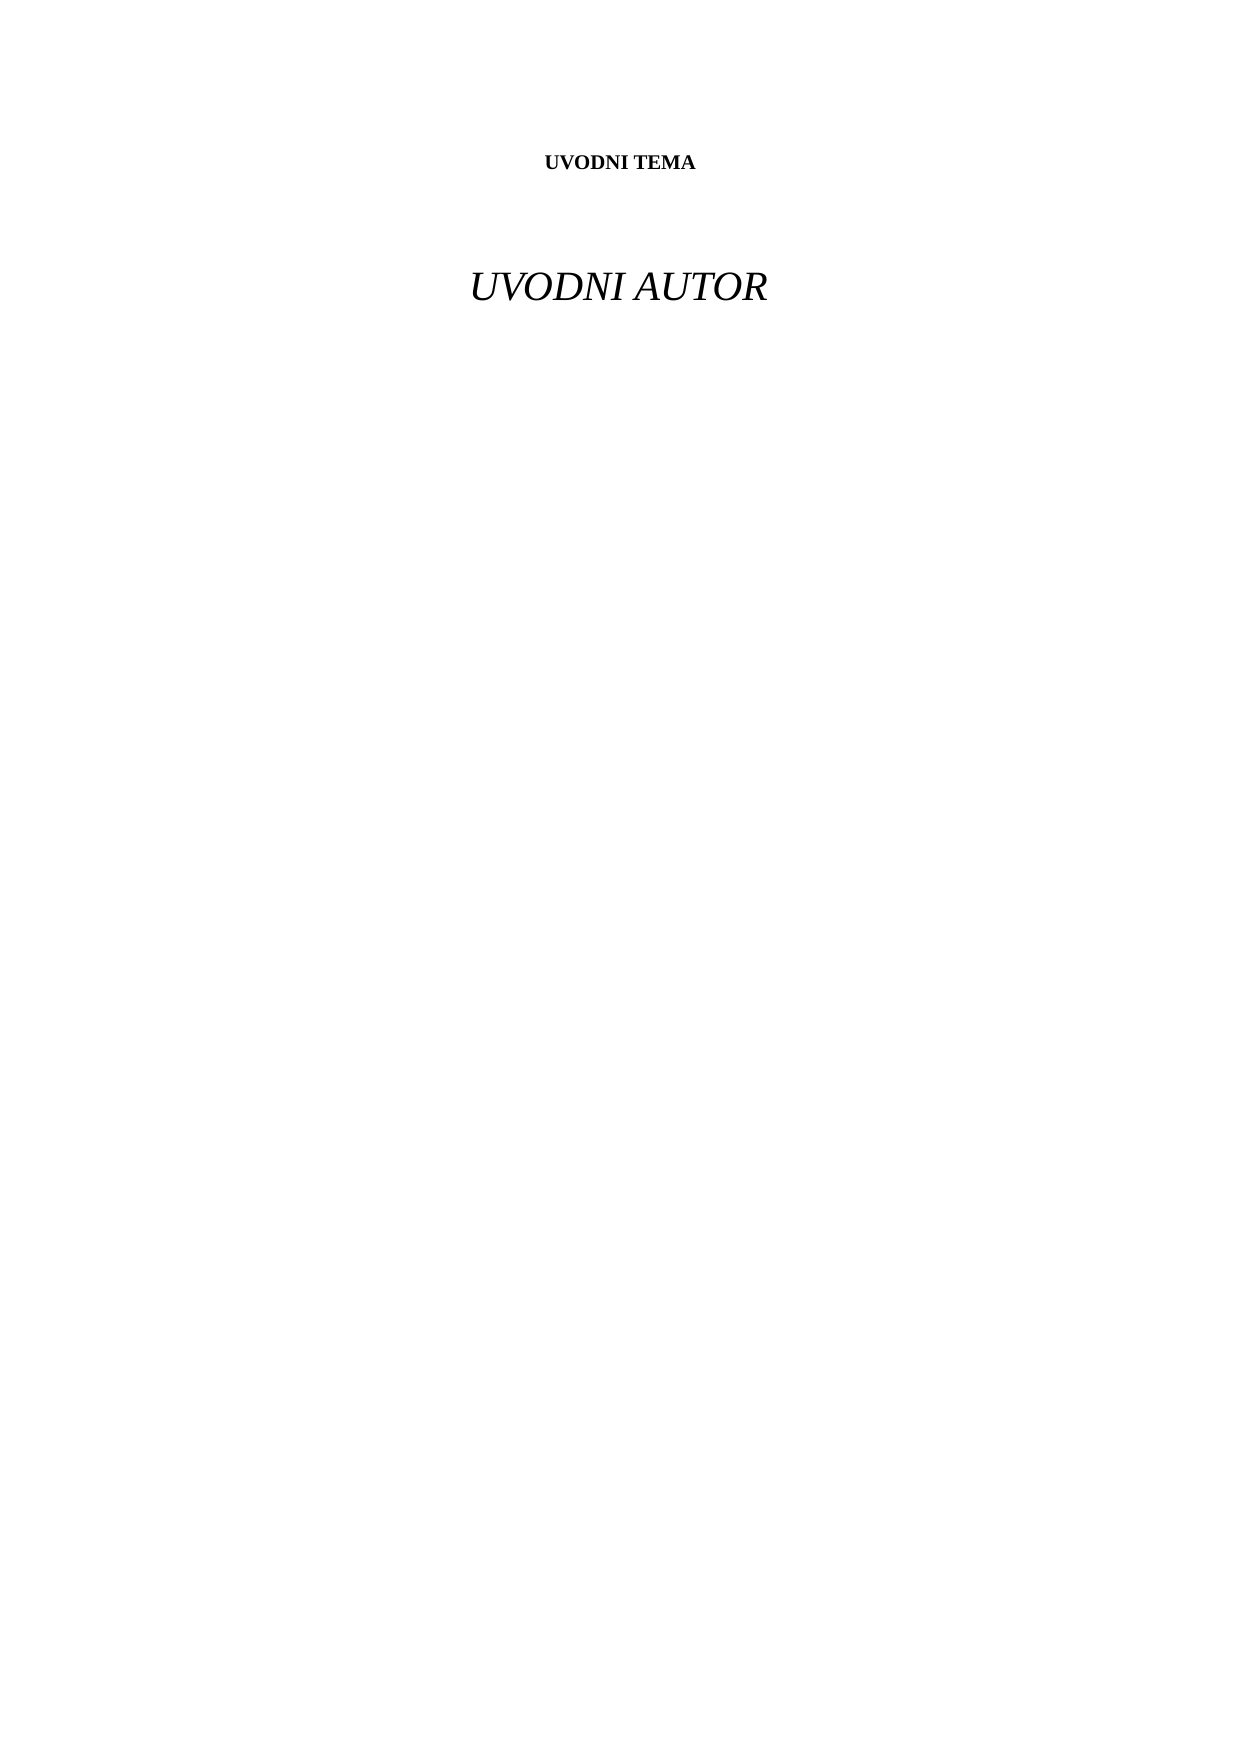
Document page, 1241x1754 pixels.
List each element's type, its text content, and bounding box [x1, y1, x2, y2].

text UVODNI TEMA [150, 150, 1090, 174]
text Uvodni AUTOR [150, 262, 1090, 309]
